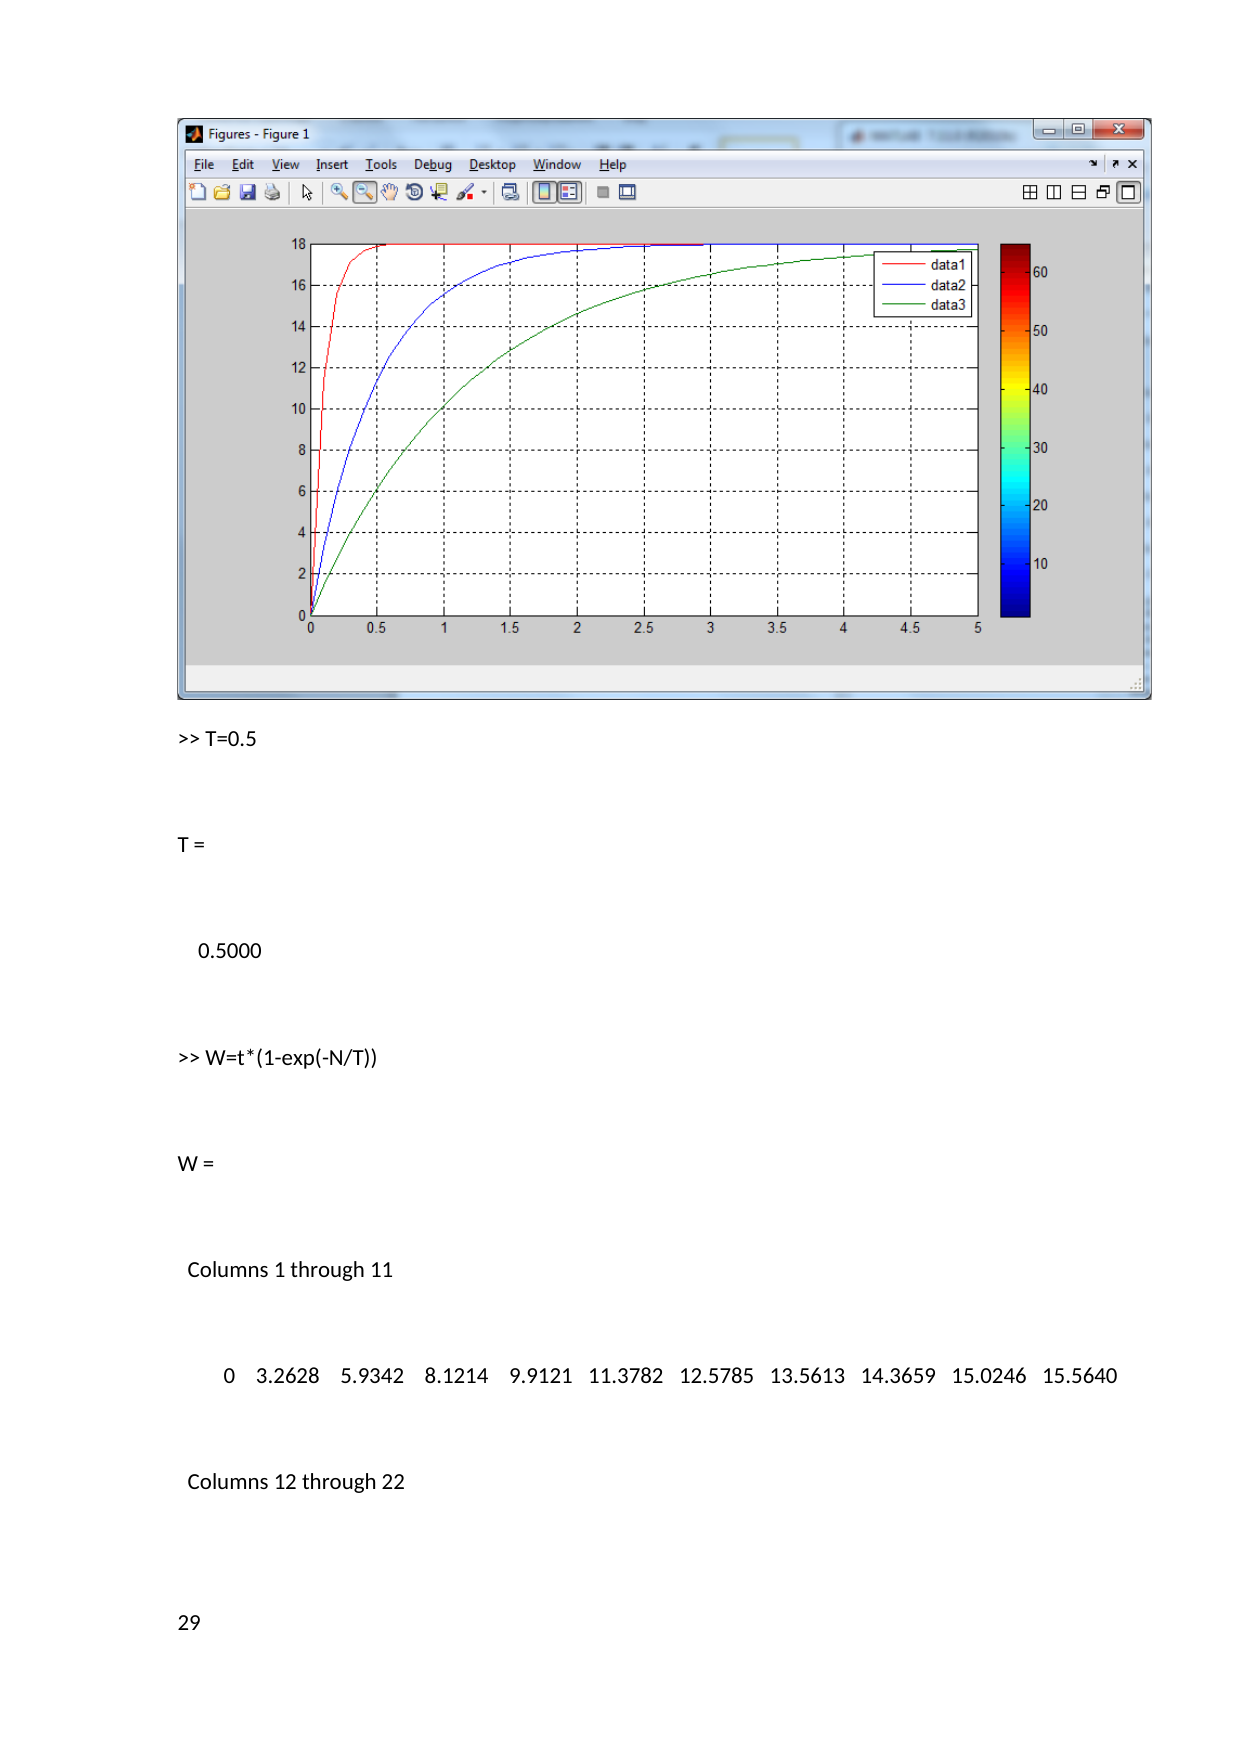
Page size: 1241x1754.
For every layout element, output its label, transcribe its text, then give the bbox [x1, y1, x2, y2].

picture [177, 118, 1152, 700]
text Columns 12 through 22 [177, 1467, 1152, 1495]
text 0 3.2628 5.9342 8.1214 9.9121 11.3782 12.5785 13.5613 14.3659 15.0246 15.5640 [177, 1361, 1152, 1389]
text >> T=0.5 [177, 724, 1152, 752]
text >> W=t*(1-exp(-N/T)) [177, 1043, 1152, 1071]
text W = [177, 1149, 1152, 1177]
text Columns 1 through 11 [177, 1255, 1152, 1283]
text T = [177, 831, 1152, 858]
text 0.5000 [177, 937, 1152, 964]
